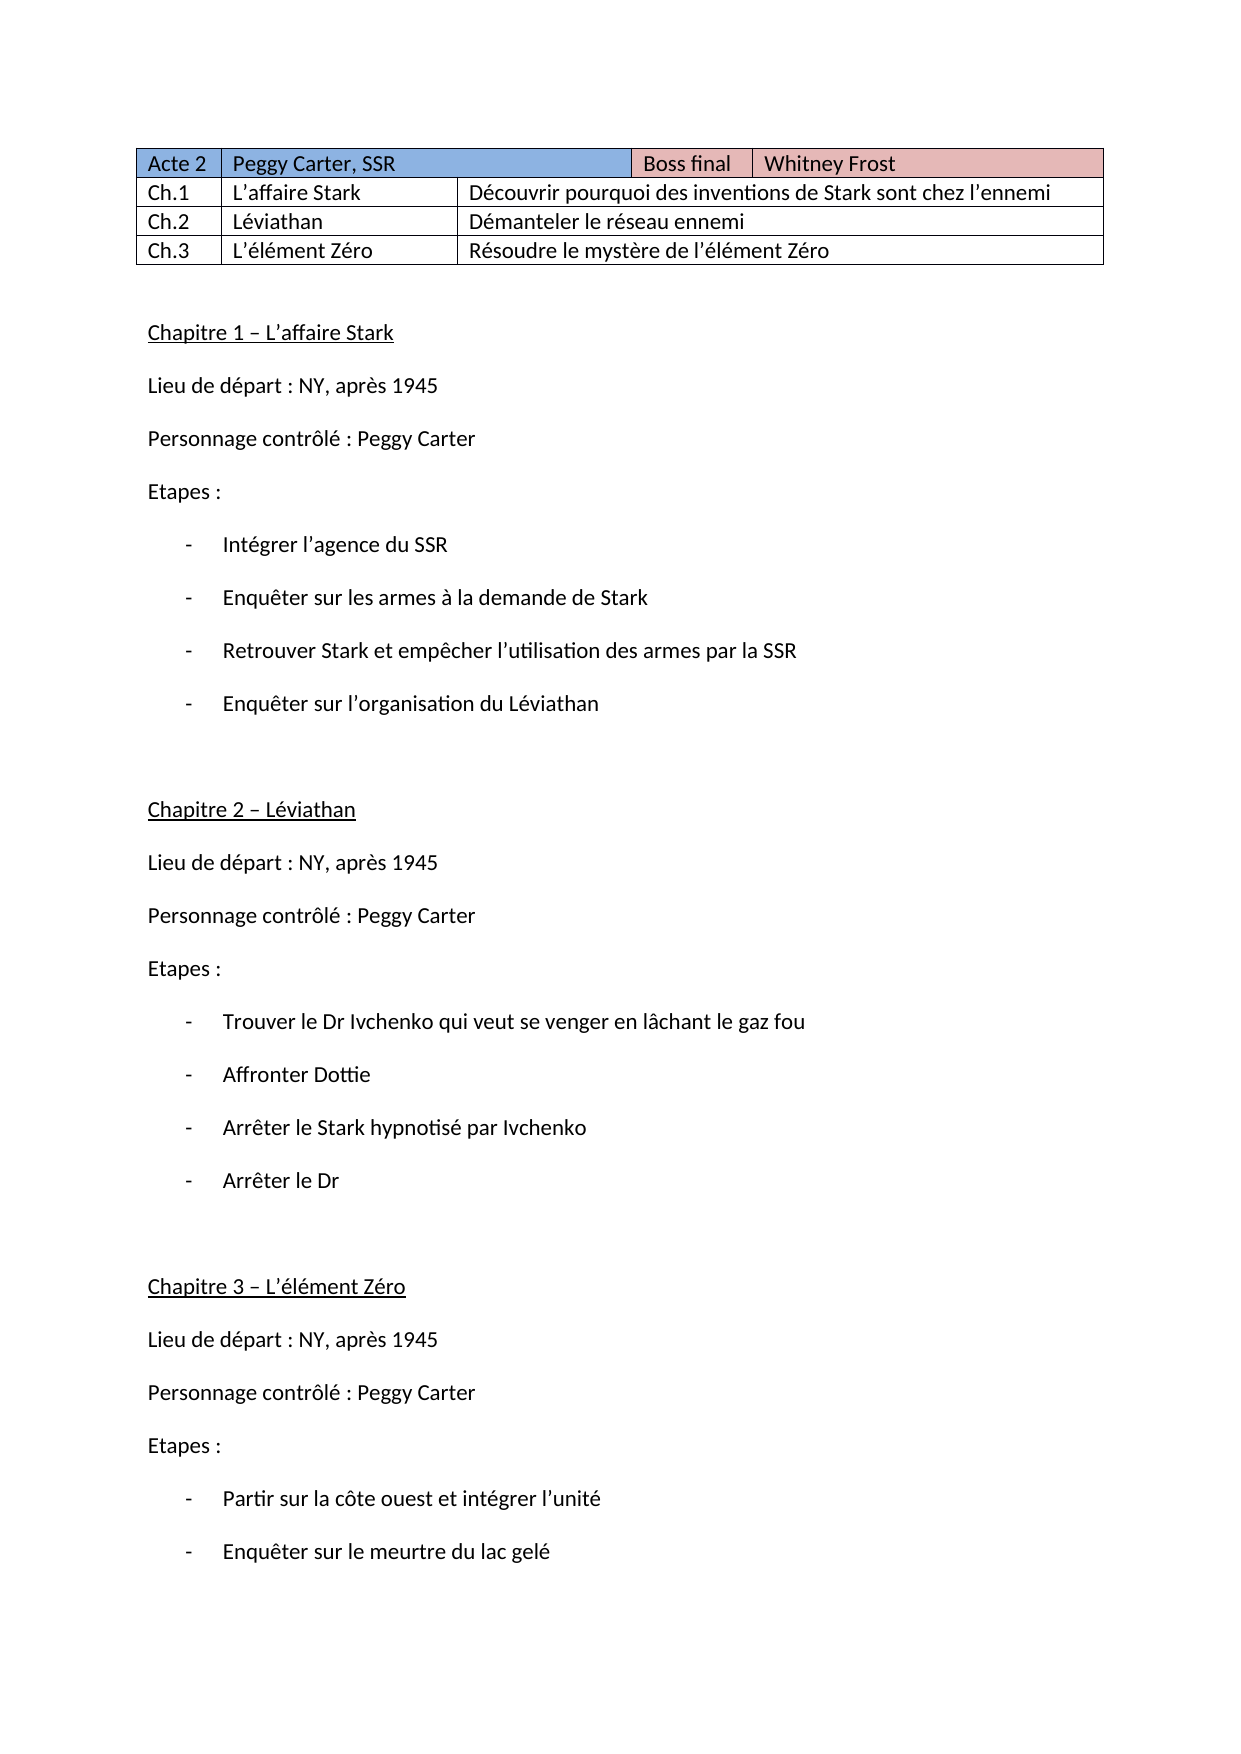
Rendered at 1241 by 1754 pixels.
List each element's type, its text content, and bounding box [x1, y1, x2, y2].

text Chapitre 2 – Léviathan [148, 795, 1093, 823]
list Arrêter le Stark hypnotisé par Ivchenko [185, 1113, 1093, 1141]
table_cell L’élément Zéro [222, 236, 457, 264]
list Retrouver Stark et empêcher l’utilisation des armes par la SSR [185, 636, 1093, 664]
list Partir sur la côte ouest et intégrer l’unité [185, 1484, 1093, 1512]
text Personnage contrôlé : Peggy Carter [148, 901, 1093, 929]
text Personnage contrôlé : Peggy Carter [148, 424, 1093, 452]
table_cell Démanteler le réseau ennemi [458, 207, 1103, 235]
list Trouver le Dr Ivchenko qui veut se venger en lâchant le gaz fou [185, 1007, 1093, 1035]
text Etapes : [148, 1431, 1093, 1459]
table_cell Ch.2 [137, 207, 221, 235]
table_cell Ch.1 [137, 178, 221, 206]
text Chapitre 3 – L’élément Zéro [148, 1272, 1093, 1300]
text Lieu de départ : NY, après 1945 [148, 848, 1093, 876]
list Affronter Dottie [185, 1060, 1093, 1088]
table_header Acte 2 [137, 149, 221, 177]
table_cell Découvrir pourquoi des inventions de Stark sont chez l’ennemi [458, 178, 1103, 206]
text Personnage contrôlé : Peggy Carter [148, 1378, 1093, 1406]
text Etapes : [148, 477, 1093, 505]
table_cell Ch.3 [137, 236, 221, 264]
table_cell Résoudre le mystère de l’élément Zéro [458, 236, 1103, 264]
list Intégrer l’agence du SSR [185, 530, 1093, 558]
table_header Boss final [632, 149, 752, 177]
table_header Peggy Carter, SSR [222, 149, 631, 177]
table_cell L’affaire Stark [222, 178, 457, 206]
table_cell Léviathan [222, 207, 457, 235]
text Chapitre 1 – L’affaire Stark [148, 318, 1093, 346]
list Enquêter sur les armes à la demande de Stark [185, 583, 1093, 611]
list Arrêter le Dr [185, 1166, 1093, 1194]
list Enquêter sur l’organisation du Léviathan [185, 689, 1093, 717]
table_header Whitney Frost [753, 149, 1103, 177]
text Lieu de départ : NY, après 1945 [148, 1325, 1093, 1353]
list Enquêter sur le meurtre du lac gelé [185, 1537, 1093, 1565]
text Lieu de départ : NY, après 1945 [148, 371, 1093, 399]
text Etapes : [148, 954, 1093, 982]
